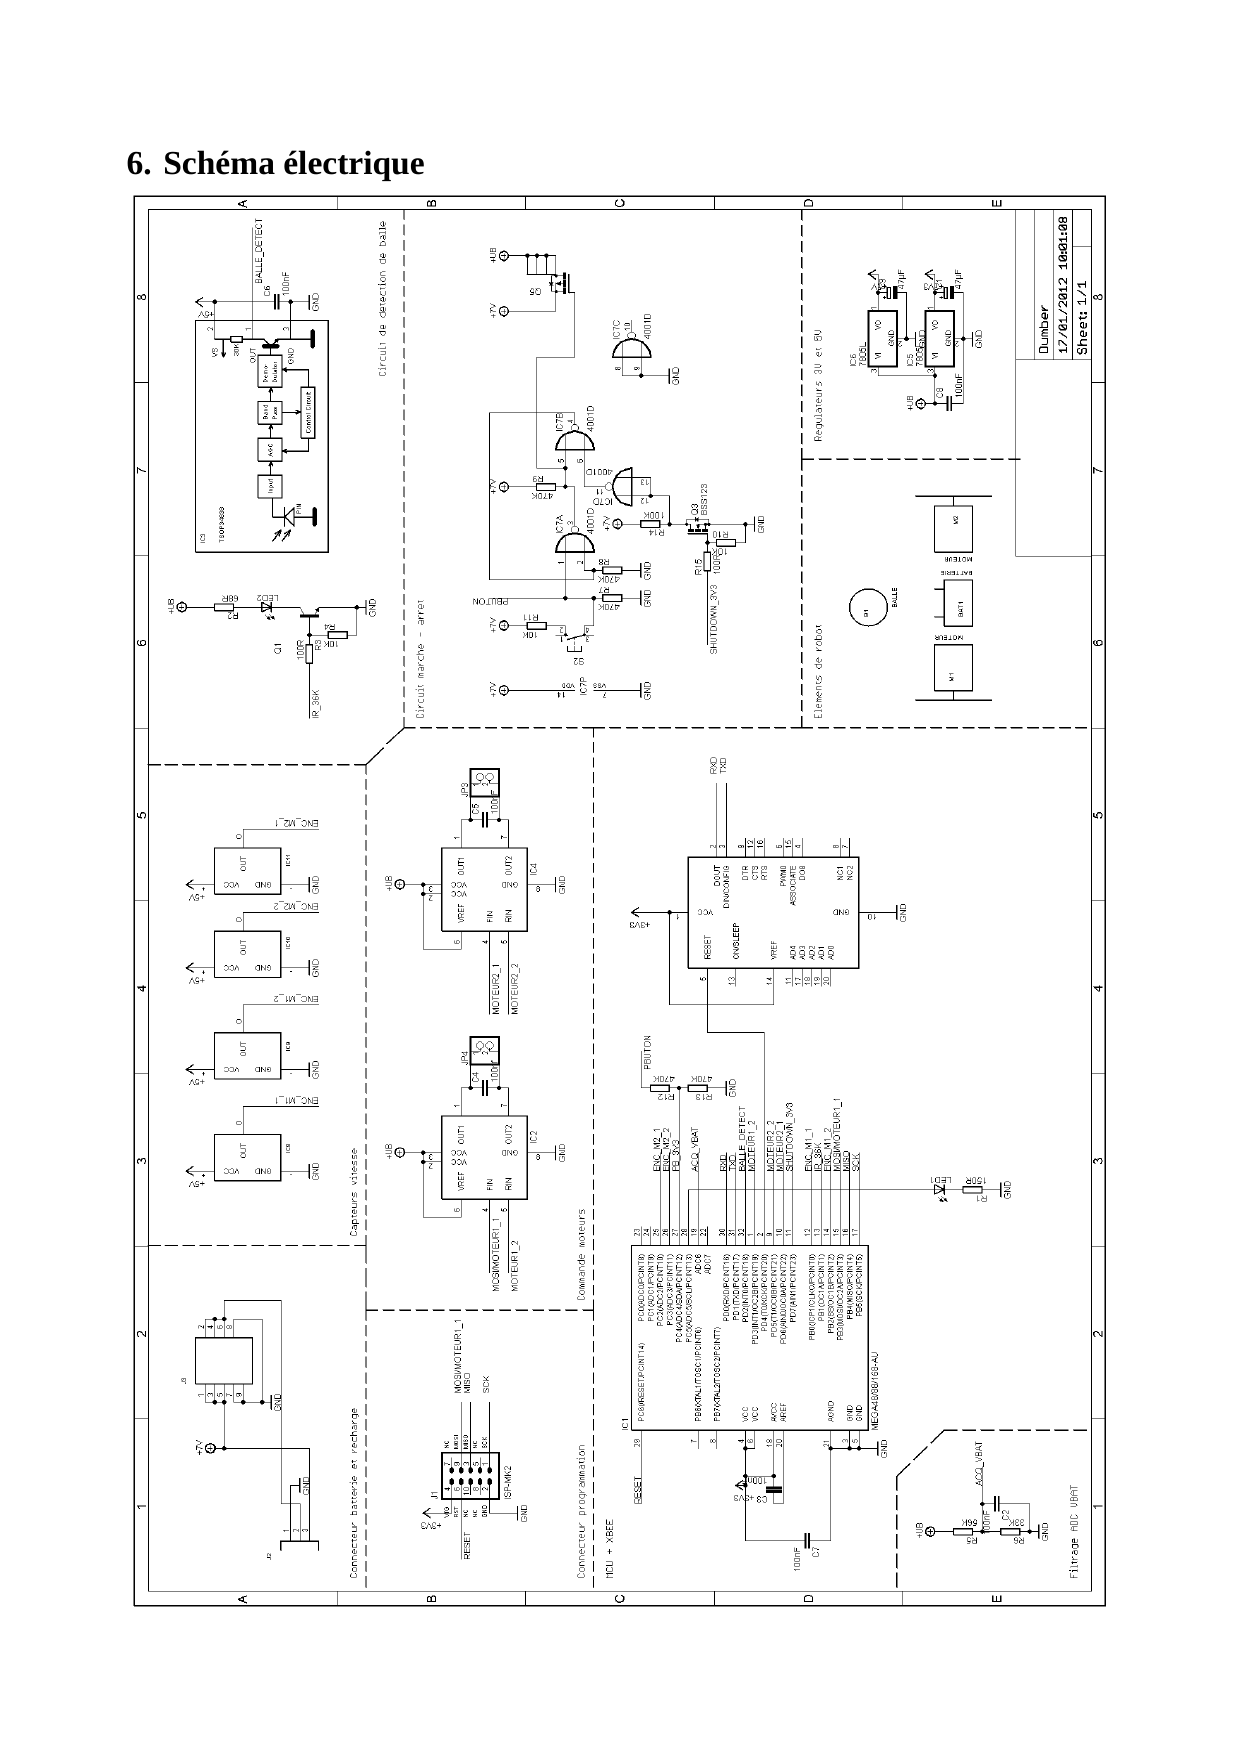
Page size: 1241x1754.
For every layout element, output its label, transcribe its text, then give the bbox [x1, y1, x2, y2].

picture [132, 194, 1108, 1608]
subtitle Schéma électrique [118, 143, 1122, 182]
